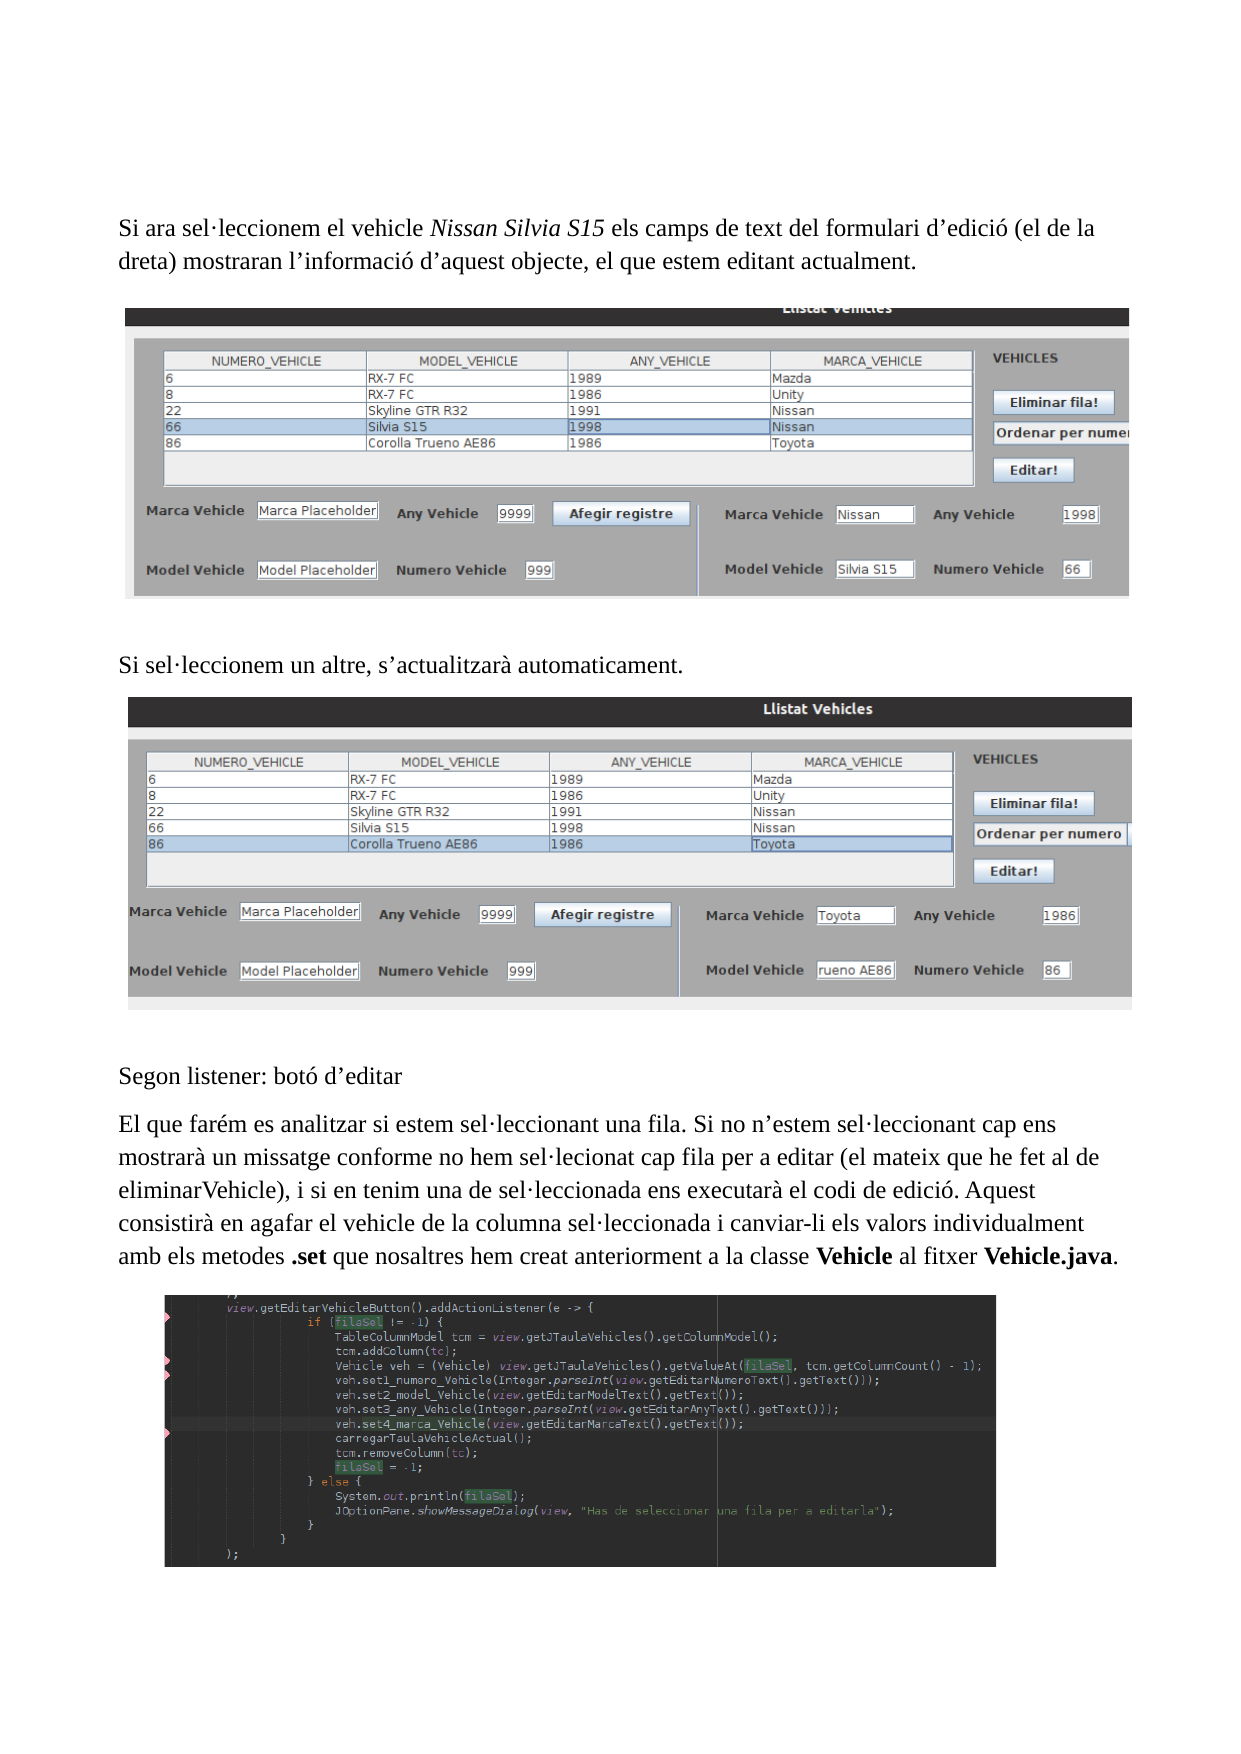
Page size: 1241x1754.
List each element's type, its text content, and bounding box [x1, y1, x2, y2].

picture [164, 1295, 997, 1567]
text El que farém es analitzar si estem sel·leccionant una fila. Si no n’estem sel·leccionant cap ens mostrarà un missatge conforme no hem sel·lecionat cap fila per a editar (el mateix que he fet al de eliminarVehicle), i si en tenim una de sel·leccionada ens executarà el codi de edició. Aquest consistirà en agafar el vehicle de la columna sel·leccionada i canviar-li els valors individualment amb els metodes .set que nosaltres hem creat anteriorment a la classe Vehicle al fitxer Vehicle.java. [118, 1109, 1122, 1269]
text Si ara sel·leccionem el vehicle Nissan Silvia S15 els camps de text del formulari d’edició (el de la dreta) mostraran l’informació d’aquest objecte, el que estem editant actualment. [118, 213, 1122, 275]
text Segon listener: botó d’editar [118, 1061, 1122, 1090]
text Si sel·leccionem un altre, s’actualitzarà automaticament. [118, 650, 1122, 679]
picture [128, 697, 1132, 1010]
picture [125, 308, 1130, 599]
